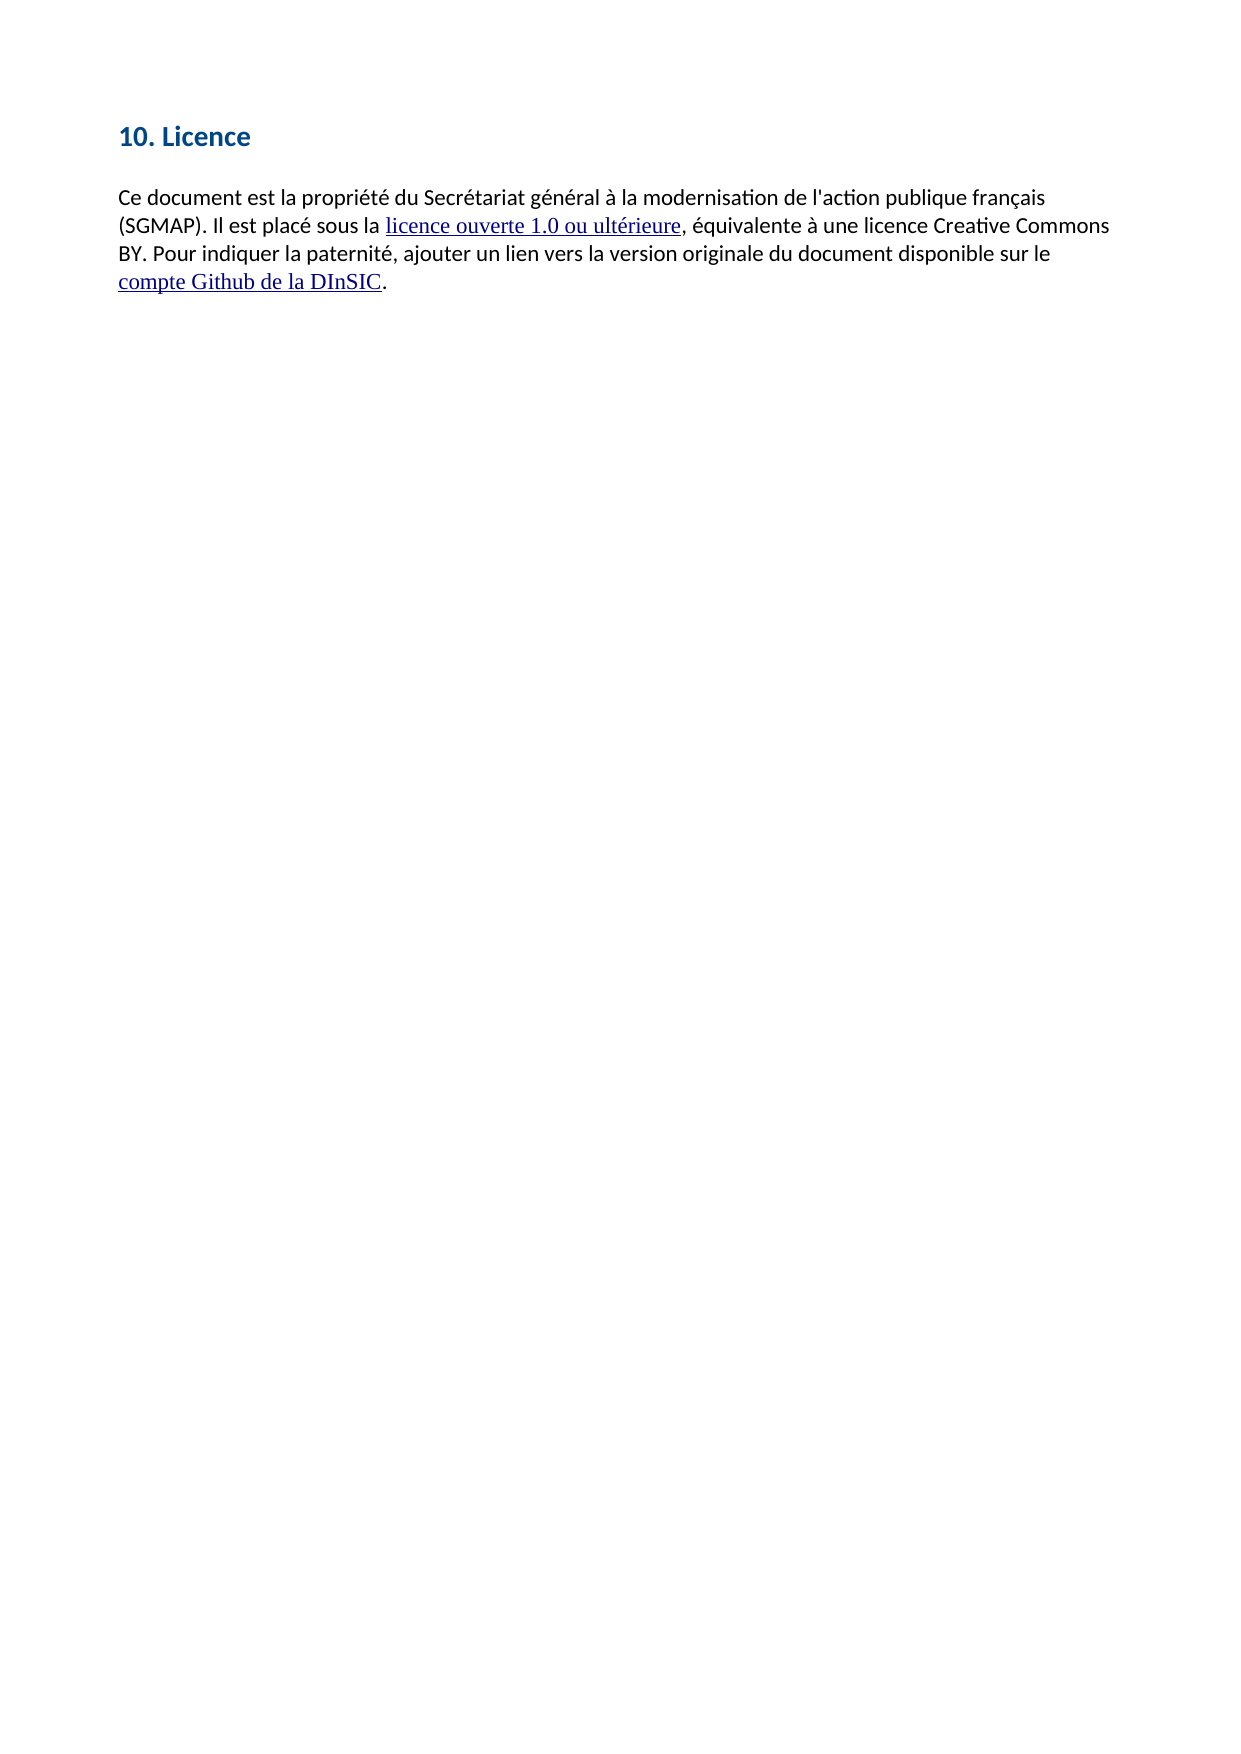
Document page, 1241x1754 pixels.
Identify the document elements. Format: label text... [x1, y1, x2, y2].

subtitle 10. Licence [118, 118, 1122, 154]
text Ce document est la propriété du Secrétariat général à la modernisation de l'action publique français (SGMAP). Il est placé sous la licence ouverte 1.0 ou ultérieure, équivalente à une licence Creative Commons BY. Pour indiquer la paternité, ajouter un lien vers la version originale du document disponible sur le compte Github de la DInSIC. [118, 183, 1122, 295]
